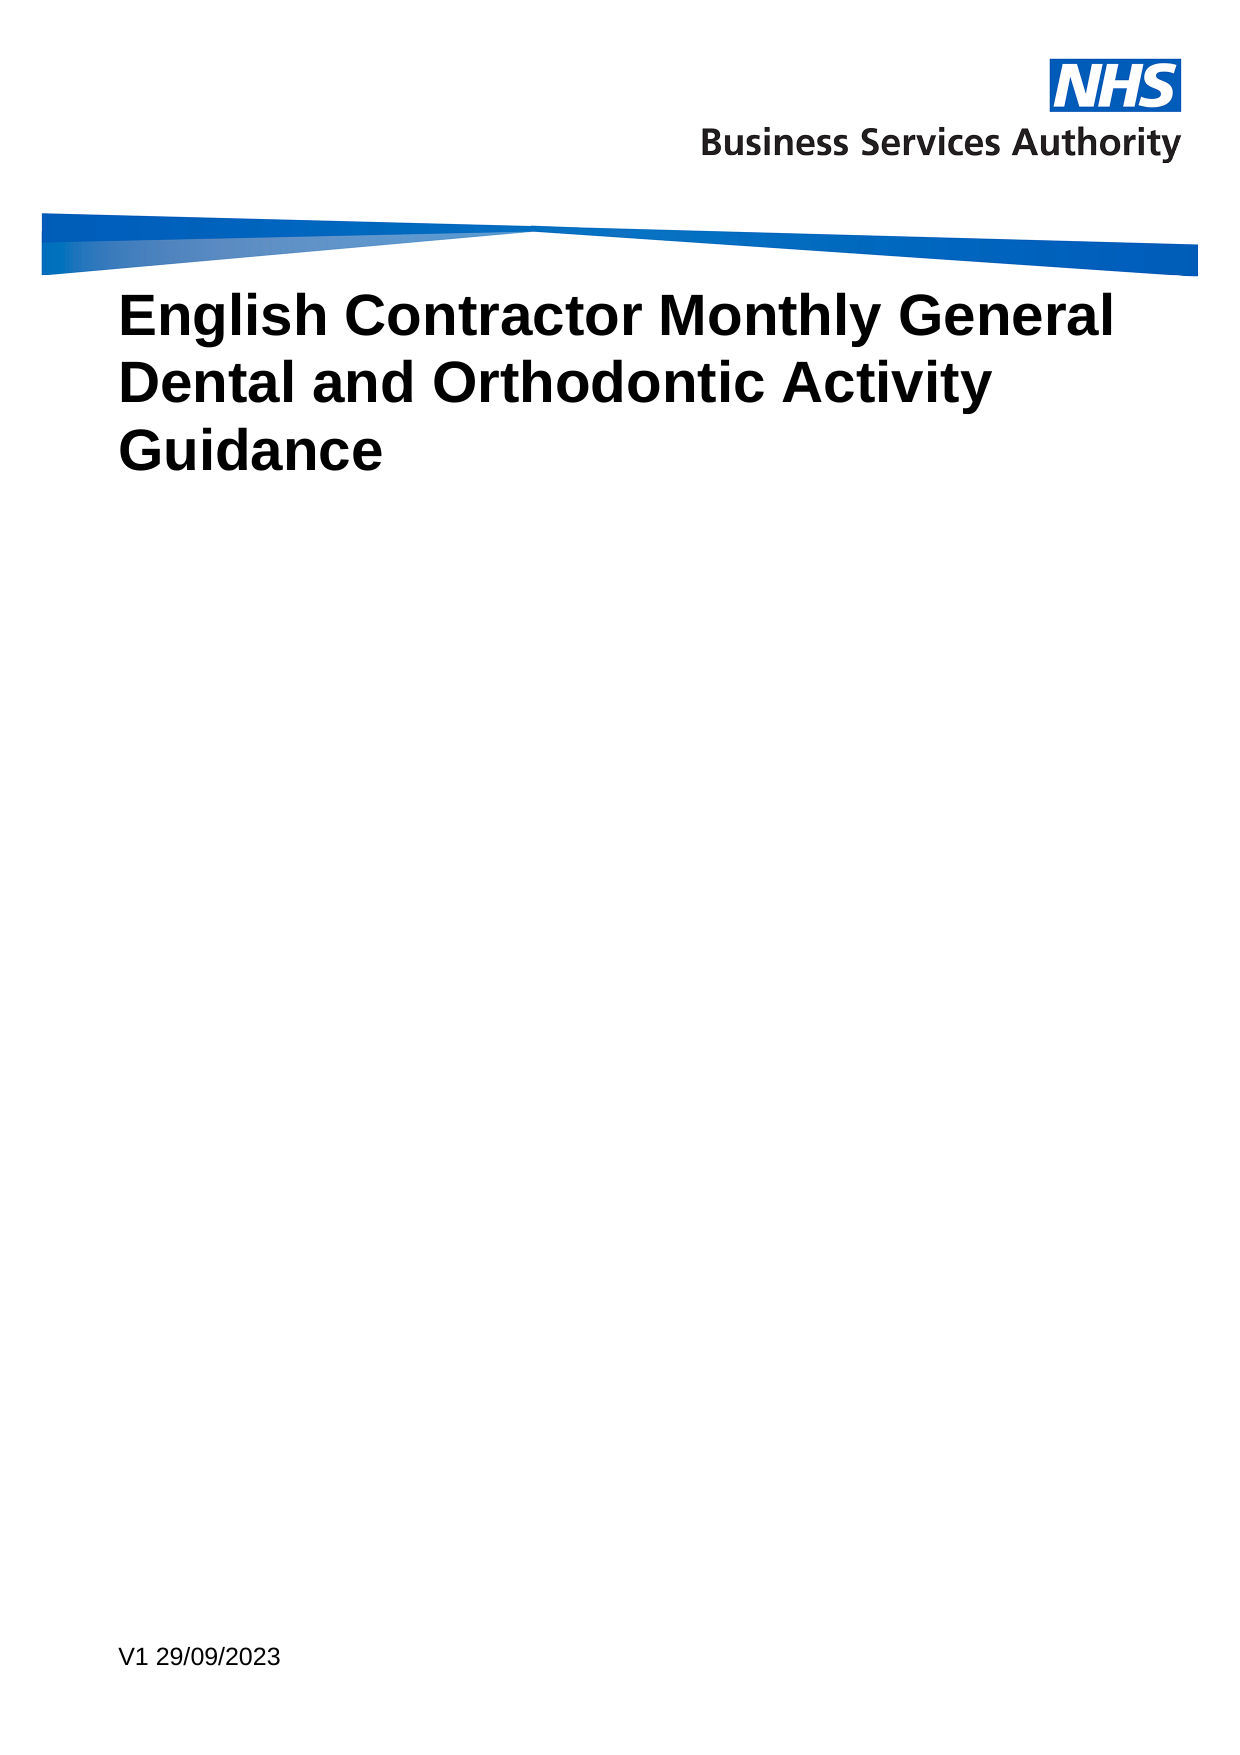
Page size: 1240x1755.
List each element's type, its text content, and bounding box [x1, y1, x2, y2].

text English Contractor Monthly General Dental and Orthodontic Activity Guidance [118, 276, 1121, 482]
text [118, 166, 1121, 240]
text [118, 147, 1121, 208]
